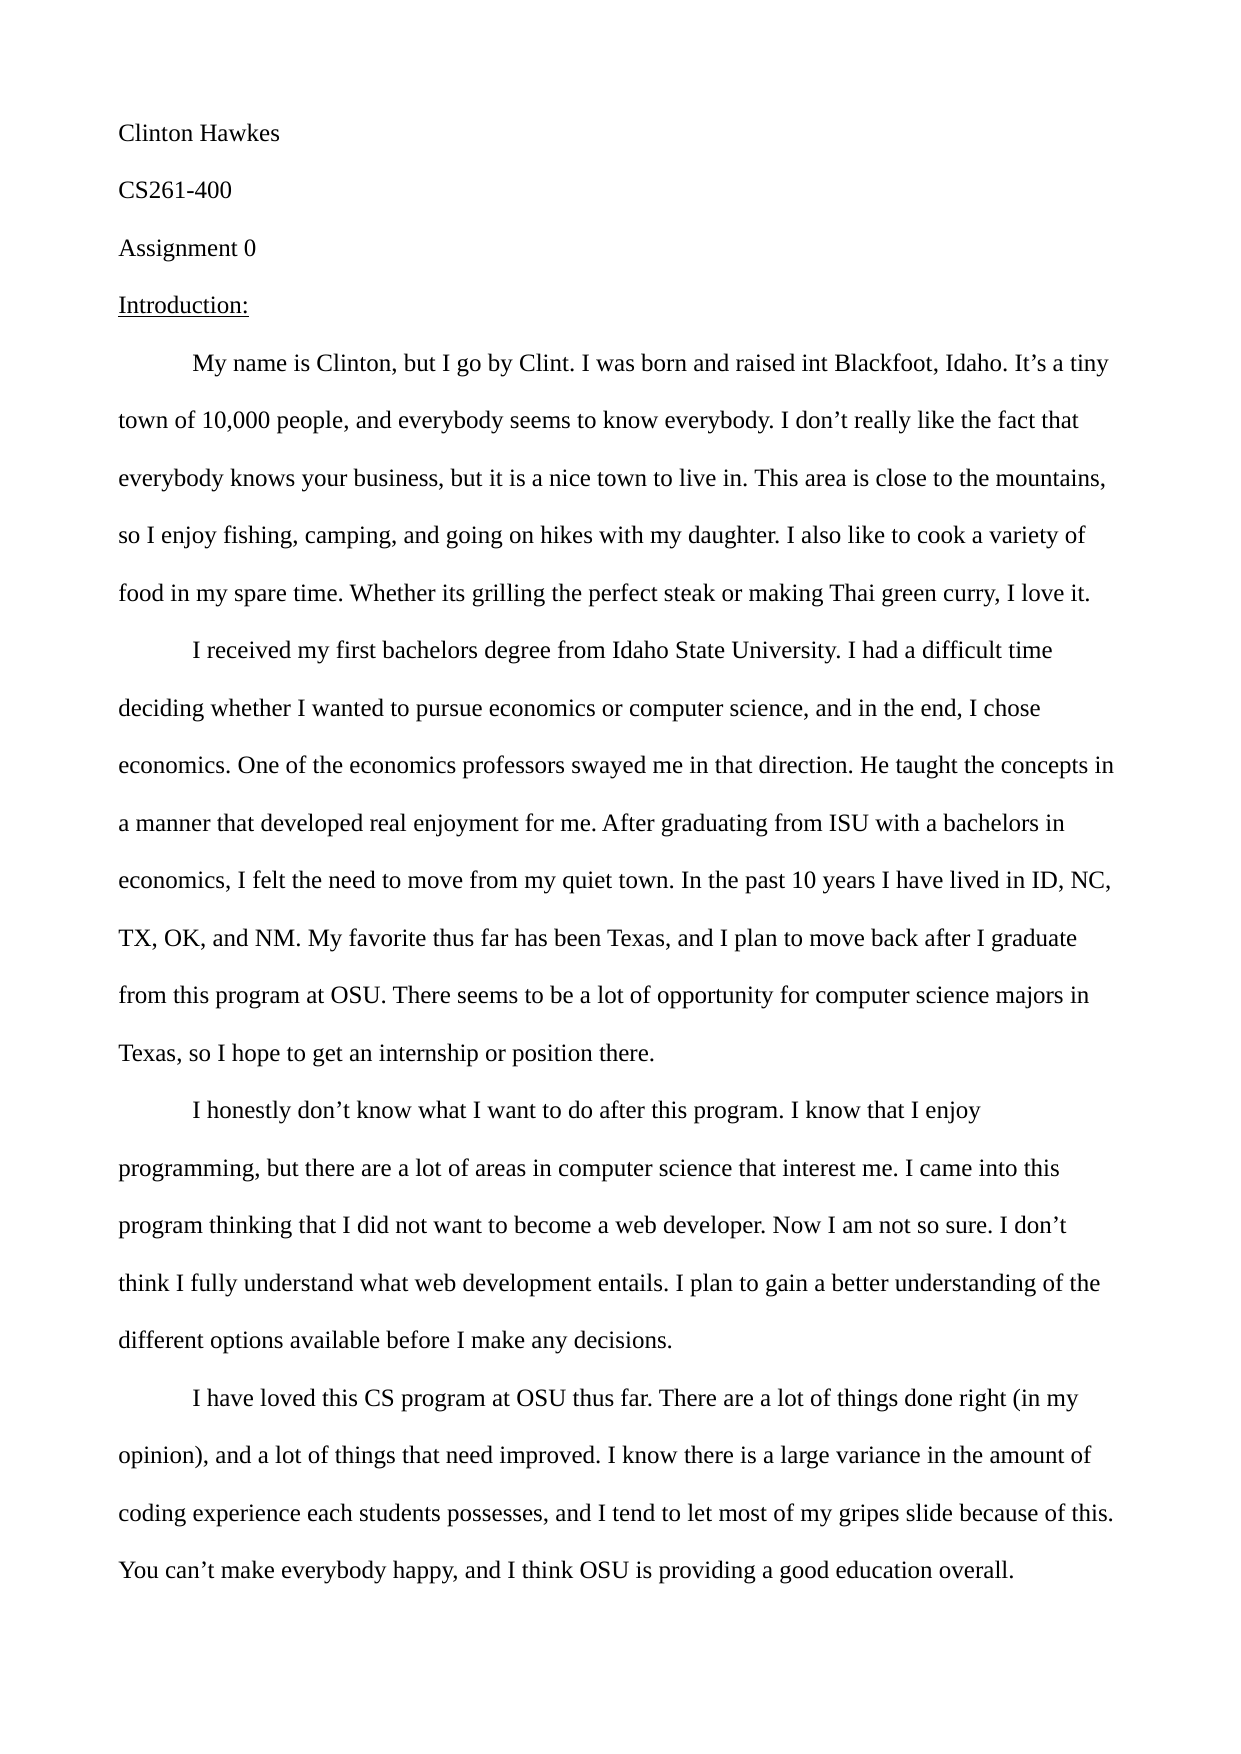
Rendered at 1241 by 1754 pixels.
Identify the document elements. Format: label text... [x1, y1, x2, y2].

text Assignment 0 [118, 233, 1122, 262]
text Clinton Hawkes [118, 118, 1122, 147]
text I have loved this CS program at OSU thus far. There are a lot of things done right (in my opinion), and a lot of things that need improved. I know there is a large variance in the amount of coding experience each students possesses, and I tend to let most of my gripes slide because of this. You can’t make everybody happy, and I think OSU is providing a good education overall. [118, 1383, 1122, 1584]
text My name is Clinton, but I go by Clint. I was born and raised int Blackfoot, Idaho. It’s a tiny town of 10,000 people, and everybody seems to know everybody. I don’t really like the fact that everybody knows your business, but it is a nice town to live in. This area is close to the mountains, so I enjoy fishing, camping, and going on hikes with my daughter. I also like to cook a variety of food in my spare time. Whether its grilling the perfect steak or making Thai green curry, I love it. [118, 348, 1122, 607]
text I honestly don’t know what I want to do after this program. I know that I enjoy programming, but there are a lot of areas in computer science that interest me. I came into this program thinking that I did not want to become a web developer. Now I am not so sure. I don’t think I fully understand what web development entails. I plan to gain a better understanding of the different options available before I make any decisions. [118, 1096, 1122, 1354]
text Introduction: [118, 291, 1122, 319]
text CS261-400 [118, 176, 1122, 204]
text I received my first bachelors degree from Idaho State University. I had a difficult time deciding whether I wanted to pursue economics or computer science, and in the end, I chose economics. One of the economics professors swayed me in that direction. He taught the concepts in a manner that developed real enjoyment for me. After graduating from ISU with a bachelors in economics, I felt the need to move from my quiet town. In the past 10 years I have lived in ID, NC, TX, OK, and NM. My favorite thus far has been Texas, and I plan to move back after I graduate from this program at OSU. There seems to be a lot of opportunity for computer science majors in Texas, so I hope to get an internship or position there. [118, 636, 1122, 1067]
